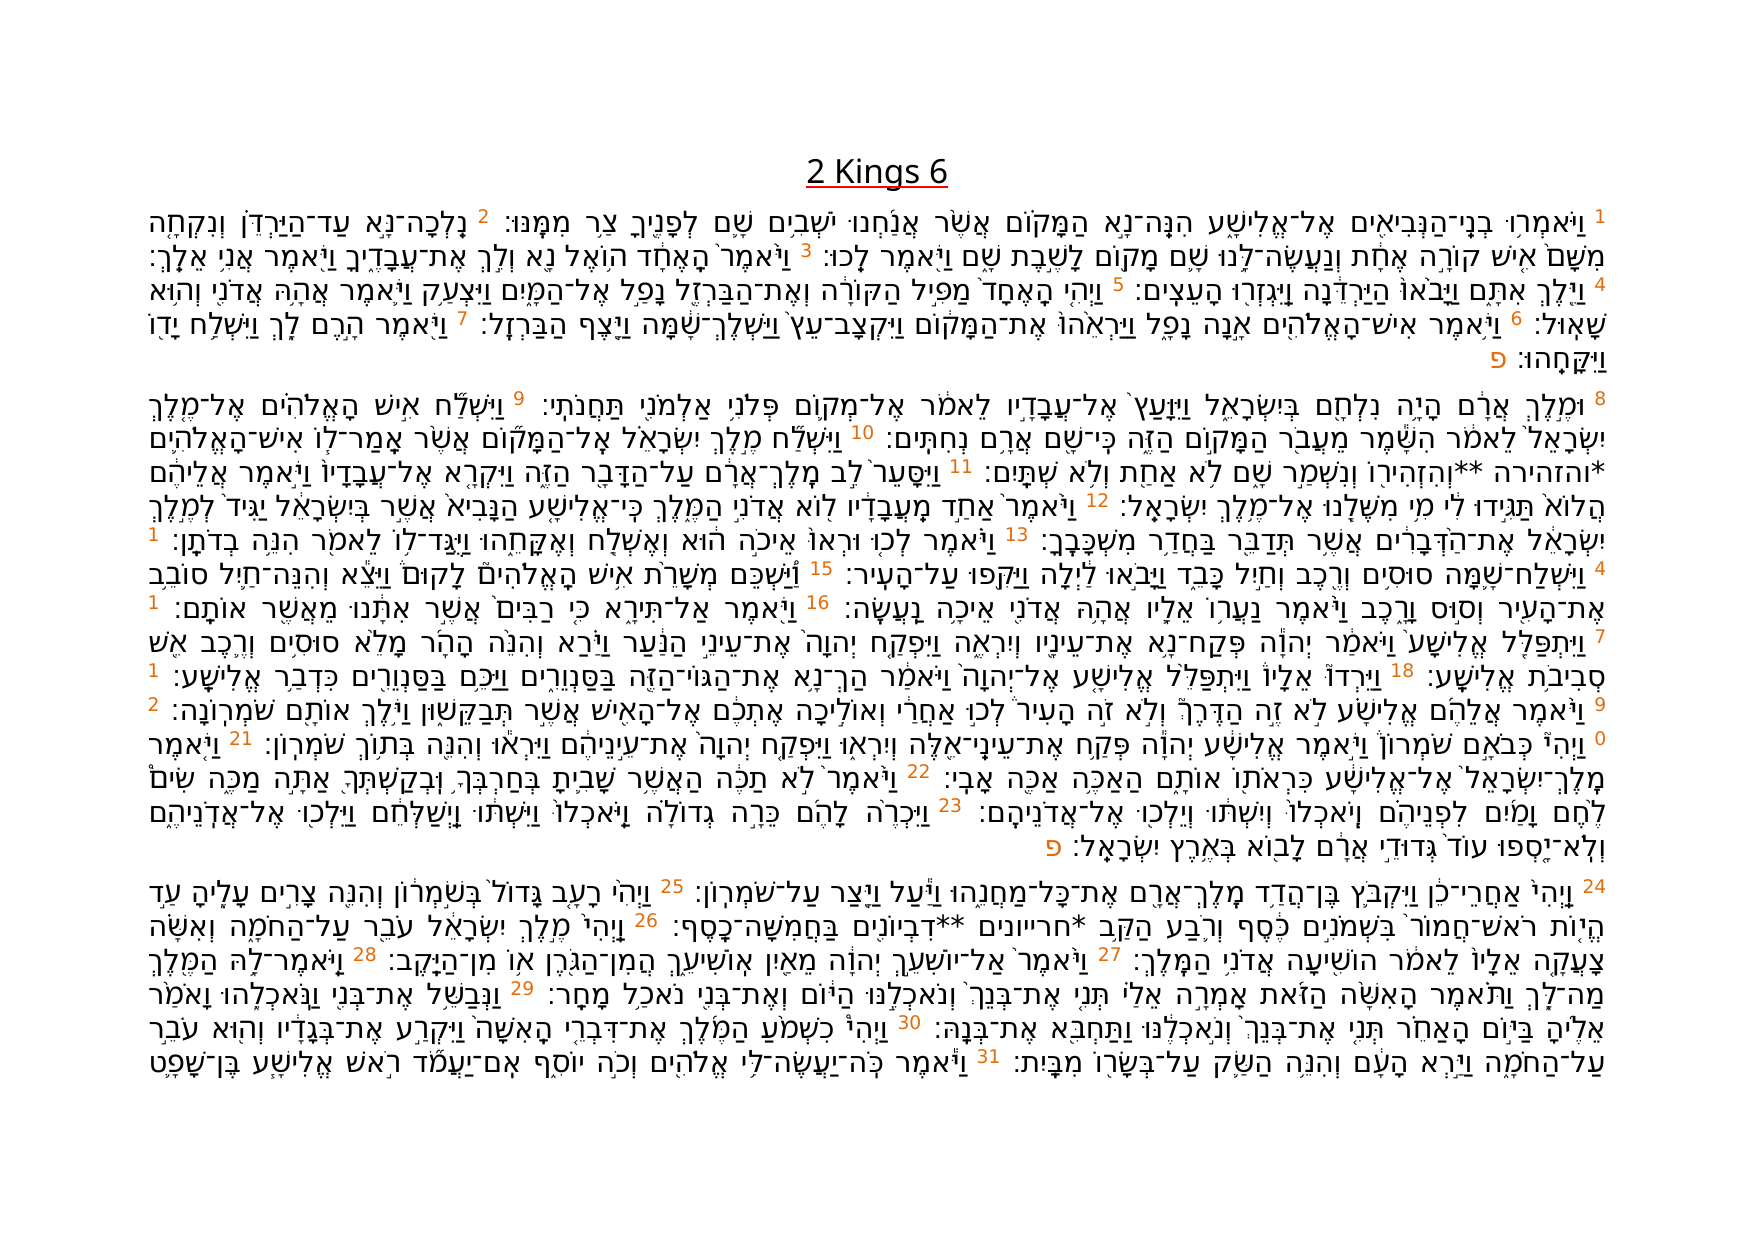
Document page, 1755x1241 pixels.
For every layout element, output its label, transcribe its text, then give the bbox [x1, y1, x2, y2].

text 24 וַֽיְהִי֙ אַחֲרֵי־כֵ֔ן וַיִּקְבֹּ֛ץ בֶּן־הֲדַ֥ד מֶֽלֶךְ־אֲרָ֖ם אֶת־כָּל־מַחֲנֵ֑הוּ וַיַּ֕עַל וַיָּ֖צַר עַל־שֹׁמְרֽוֹן׃ ‬‬‬25 וַיְהִ֨י רָעָ֤ב גָּדוֹל֙ בְּשֹׁ֣מְר֔וֹן וְהִנֵּ֖ה צָרִ֣ים עָלֶ֑יהָ עַ֣ד הֱי֤וֹת רֹאשׁ־חֲמוֹר֙ בִּשְׁמֹנִ֣ים כֶּ֔סֶף וְרֹ֛בַע הַקַּ֥ב *חרייונים **דִבְיוֹנִ֖ים בַּחֲמִשָּׁה־כָֽסֶף׃ ‬‬‬‬26 וַֽיְהִי֙ מֶ֣לֶךְ יִשְׂרָאֵ֔ל עֹבֵ֖ר עַל־הַחֹמָ֑ה וְאִשָּׁ֗ה צָעֲקָ֤ה אֵלָיו֙ לֵאמֹ֔ר הוֹשִׁ֖יעָה אֲדֹנִ֥י הַמֶּֽלֶךְ׃ ‬‬‬27 וַיֹּ֙אמֶר֙ אַל־יוֹשִׁעֵ֣ךְ יְהוָ֔ה מֵאַ֖יִן אֽוֹשִׁיעֵ֑ךְ הֲמִן־הַגֹּ֖רֶן א֥וֹ מִן־הַיָּֽקֶב׃ ‬‬‬28 וַיֹּֽאמֶר־לָ֥הּ הַמֶּ֖לֶךְ מַה־לָּ֑ךְ וַתֹּ֗אמֶר הָאִשָּׁ֨ה הַזֹּ֜את אָמְרָ֣ה אֵלַ֗י תְּנִ֤י אֶת־בְּנֵךְ֙ וְנֹאכְלֶ֣נּוּ הַיּ֔וֹם וְאֶת־בְּנִ֖י נֹאכַ֥ל מָחָֽר׃ ‬‬‬29 וַנְּבַשֵּׁ֥ל אֶת־בְּנִ֖י וַנֹּֽאכְלֵ֑הוּ וָאֹמַ֨ר אֵלֶ֜יהָ בַּיּ֣וֹם הָאַחֵ֗ר תְּנִ֤י אֶת־בְּנֵךְ֙ וְנֹ֣אכְלֶ֔נּוּ וַתַּחְבִּ֖א אֶת־בְּנָֽהּ׃ ‬‬‬30 וַיְהִי֩ כִשְׁמֹ֨עַ הַמֶּ֜לֶךְ אֶת־דִּבְרֵ֤י הָֽאִשָּׁה֙ וַיִּקְרַ֣ע אֶת־בְּגָדָ֔יו וְה֖וּא עֹבֵ֣ר עַל־הַחֹמָ֑ה וַיַּ֣רְא הָעָ֔ם וְהִנֵּ֥ה הַשַּׂ֛ק עַל־בְּשָׂר֖וֹ מִבָּֽיִת׃ ‬‬‬31 וַיֹּ֕אמֶר כֹּֽה־יַעֲשֶׂה־לִּ֥י אֱלֹהִ֖ים וְכֹ֣ה יוֹסִ֑ף אִֽם־יַעֲמֹ֞ד רֹ֣אשׁ אֱלִישָׁ֧ע בֶּן־שָׁפָ֛ט עָלָ֖יו הַיּֽוֹם׃ ‬‬‬32 וֶאֱלִישָׁע֙ יֹשֵׁ֣ב בְּבֵית֔וֹ וְהַזְּקֵנִ֖ים יֹשְׁבִ֣ים אִתּ֑וֹ וַיִּשְׁלַ֨ח אִ֜ישׁ מִלְּפָנָ֗יו בְּטֶ֣רֶם יָבֹא֩ הַמַּלְאָ֨ךְ אֵלָ֜יו וְה֣וּא ׀ אָמַ֣ר אֶל־הַזְּקֵנִ֗ים הַרְּאִיתֶם֙ כִּֽי־שָׁלַ֞ח בֶּן־הַֽמְרַצֵּ֤חַ הַזֶּה֙ לְהָסִ֣יר אֶת־רֹאשִׁ֔י רְא֣וּ ׀ כְּבֹ֣א הַמַּלְאָ֗ךְ סִגְר֤וּ הַדֶּ֙לֶת֙ וּלְחַצְתֶּ֤ם אֹתוֹ֙ בַּדֶּ֔לֶת הֲל֗וֹא ק֛וֹל רַגְלֵ֥י אֲדֹנָ֖יו אַחֲרָֽיו׃ ‬‬‬33 עוֹדֶ֙נּוּ֙ מְדַבֵּ֣ר עִמָּ֔ם וְהִנֵּ֥ה הַמַּלְאָ֖ךְ יֹרֵ֣ד אֵלָ֑יו וַיֹּ֗אמֶר הִנֵּֽה־זֹ֤את הָֽרָעָה֙ מֵאֵ֣ת יְהוָ֔ה מָֽה־אוֹחִ֥יל לַיהוָ֖ה עֽוֹד׃ ס ‬‬‬‬‬‬‬‬‬‬‬‬‬ [148, 876, 1606, 1079]
text 8 וּמֶ֣לֶךְ אֲרָ֔ם הָיָ֥ה נִלְחָ֖ם בְּיִשְׂרָאֵ֑ל וַיִּוָּעַץ֙ אֶל־עֲבָדָ֣יו לֵאמֹ֔ר אֶל־מְק֛וֹם פְּלֹנִ֥י אַלְמֹנִ֖י תַּחֲנֹתִֽי׃ ‬‬‬9 וַיִּשְׁלַ֞ח אִ֣ישׁ הָאֱלֹהִ֗ים אֶל־מֶ֤לֶךְ יִשְׂרָאֵל֙ לֵאמֹ֔ר הִשָּׁ֕מֶר מֵעֲבֹ֖ר הַמָּק֣וֹם הַזֶּ֑ה כִּֽי־שָׁ֖ם אֲרָ֥ם נְחִתִּֽים׃ ‬‬‬10 וַיִּשְׁלַ֞ח מֶ֣לֶךְ יִשְׂרָאֵ֗ל אֶֽל־הַמָּק֞וֹם אֲשֶׁ֨ר אָֽמַר־ל֧וֹ אִישׁ־הָאֱלֹהִ֛ים *והזהירה **וְהִזְהִיר֖וֹ וְנִשְׁמַ֣ר שָׁ֑ם לֹ֥א אַחַ֖ת וְלֹ֥א שְׁתָּֽיִם׃ ‬‬‬11 וַיִּסָּעֵר֙ לֵ֣ב מֶֽלֶךְ־אֲרָ֔ם עַל־הַדָּבָ֖ר הַזֶּ֑ה וַיִּקְרָ֤א אֶל־עֲבָדָיו֙ וַיֹּ֣אמֶר אֲלֵיהֶ֔ם הֲלוֹא֙ תַּגִּ֣ידוּ לִ֔י מִ֥י מִשֶּׁלָ֖נוּ אֶל־מֶ֥לֶךְ יִשְׂרָאֵֽל׃ ‬‬‬12 וַיֹּ֙אמֶר֙ אַחַ֣ד מֵֽעֲבָדָ֔יו ל֖וֹא אֲדֹנִ֣י הַמֶּ֑לֶךְ כִּֽי־אֱלִישָׁ֤ע הַנָּבִיא֙ אֲשֶׁ֣ר בְּיִשְׂרָאֵ֔ל יַגִּיד֙ לְמֶ֣לֶךְ יִשְׂרָאֵ֔ל אֶת־הַ֨דְּבָרִ֔ים אֲשֶׁ֥ר תְּדַבֵּ֖ר בַּחֲדַ֥ר מִשְׁכָּבֶֽךָ׃ ‬‬‬13 וַיֹּ֗אמֶר לְכ֤וּ וּרְאוּ֙ אֵיכֹ֣ה ה֔וּא וְאֶשְׁלַ֖ח וְאֶקָּחֵ֑הוּ וַיֻּגַּד־ל֥וֹ לֵאמֹ֖ר הִנֵּ֥ה בְדֹתָֽן׃ ‬‬‬14 וַיִּשְׁלַח־שָׁ֛מָּה סוּסִ֥ים וְרֶ֖כֶב וְחַ֣יִל כָּבֵ֑ד וַיָּבֹ֣אוּ לַ֔יְלָה וַיַּקִּ֖פוּ עַל־הָעִֽיר׃ ‬‬‬15 וַ֠יַּשְׁכֵּם מְשָׁרֵ֨ת אִ֥ישׁ הָֽאֱלֹהִים֮ לָקוּם֒ וַיֵּצֵ֕א וְהִנֵּה־חַ֛יִל סוֹבֵ֥ב אֶת־הָעִ֖יר וְס֣וּס וָרָ֑כֶב וַיֹּ֨אמֶר נַעֲר֥וֹ אֵלָ֛יו אֲהָ֥הּ אֲדֹנִ֖י אֵיכָ֥ה נֽ͏ַעֲשֶֽׂה׃ ‬‬‬16 וַיֹּ֖אמֶר אַל־תִּירָ֑א כִּ֤י רַבִּים֙ אֲשֶׁ֣ר אִתָּ֔נוּ מֵאֲשֶׁ֖ר אוֹתָֽם׃ ‬‬‬17 וַיִּתְפַּלֵּ֤ל אֱלִישָׁע֙ וַיֹּאמַ֔ר יְהוָ֕ה פְּקַח־נָ֥א אֶת־עֵינָ֖יו וְיִרְאֶ֑ה וַיִּפְקַ֤ח יְהוָה֙ אֶת־עֵינֵ֣י הַנַּ֔עַר וַיַּ֗רַא וְהִנֵּ֨ה הָהָ֜ר מָלֵ֨א סוּסִ֥ים וְרֶ֛כֶב אֵ֖שׁ סְבִיבֹ֥ת אֱלִישָֽׁע׃ ‬‬‬18 וַיֵּרְדוּ֮ אֵלָיו֒ וַיִּתְפַּלֵּ֨ל אֱלִישָׁ֤ע אֶל־יְהוָה֙ וַיֹּאמַ֔ר הַךְ־נָ֥א אֶת־הַגּוֹי־הַזֶּ֖ה בַּסַּנְוֵרִ֑ים וַיַּכֵּ֥ם בַּסַּנְוֵרִ֖ים כִּדְבַ֥ר אֱלִישָֽׁע׃ ‬‬‬19 וַיֹּ֨אמֶר אֲלֵהֶ֜ם אֱלִישָׁ֗ע לֹ֣א זֶ֣ה הַדֶּרֶךְ֮ וְלֹ֣א זֹ֣ה הָעִיר֒ לְכ֣וּ אַחֲרַ֔י וְאוֹלִ֣יכָה אֶתְכֶ֔ם אֶל־הָאִ֖ישׁ אֲשֶׁ֣ר תְּבַקֵּשׁ֑וּן וַיֹּ֥לֶךְ אוֹתָ֖ם שֹׁמְרֽוֹנָה׃ ‬‬‬20 וַיְהִי֮ כְּבֹאָ֣ם שֹׁמְרוֹן֒ וַיֹּ֣אמֶר אֱלִישָׁ֔ע יְהוָ֕ה פְּקַ֥ח אֶת־עֵינֵֽי־אֵ֖לֶּה וְיִרְא֑וּ וַיִּפְקַ֤ח יְהוָה֙ אֶת־עֵ֣ינֵיהֶ֔ם וַיִּרְא֕וּ וְהִנֵּ֖ה בְּת֥וֹךְ שֹׁמְרֽוֹן׃ ‬‬‬21 וַיֹּ֤אמֶר מֶֽלֶךְ־יִשְׂרָאֵל֙ אֶל־אֱלִישָׁ֔ע כִּרְאֹת֖וֹ אוֹתָ֑ם הַאַכֶּ֥ה אַכֶּ֖ה אָבִֽי׃ ‬‬‬22 וַיֹּ֙אמֶר֙ לֹ֣א תַכֶּ֔ה הַאֲשֶׁ֥ר שָׁבִ֛יתָ בְּחַרְבְּךָ֥ וּֽבְקַשְׁתְּךָ֖ אַתָּ֣ה מַכֶּ֑ה שִׂים֩ לֶ֨חֶם וָמַ֜יִם לִפְנֵיהֶ֗ם וְיֹֽאכְלוּ֙ וְיִשְׁתּ֔וּ וְיֵלְכ֖וּ אֶל־אֲדֹנֵיהֶֽם׃ ‬‬‬23 וַיִּכְרֶ֨ה לָהֶ֜ם כֵּרָ֣ה גְדוֹלָ֗ה וַיֹּֽאכְלוּ֙ וַיִּשְׁתּ֔וּ וַֽיְשַׁלְּחֵ֔ם וַיֵּלְכ֖וּ אֶל־אֲדֹֽנֵיהֶ֑ם וְלֹֽא־יָ֤סְפוּ עוֹד֙ גְּדוּדֵ֣י אֲרָ֔ם לָב֖וֹא בְּאֶ֥רֶץ יִשְׂרָאֵֽל׃ פ ‬‬‬‬‬‬‬‬‬‬‬‬‬‬‬‬‬‬‬ [148, 388, 1606, 863]
text 2 Kings 6‬‬ [148, 148, 1606, 193]
text 1 וַיֹּאמְר֥וּ בְנֵֽי־הַנְּבִיאִ֖ים אֶל־אֱלִישָׁ֑ע הִנֵּֽה־נָ֣א הַמָּק֗וֹם אֲשֶׁ֨ר אֲנַ֜חְנוּ יֹשְׁבִ֥ים שָׁ֛ם לְפָנֶ֖יךָ צַ֥ר מִמֶּֽנּוּ׃ 2 נֵֽלְכָה־נָּ֣א עַד־הַיַּרְדֵּ֗ן וְנִקְחָ֤ה מִשָּׁם֙ אִ֚ישׁ קוֹרָ֣ה אֶחָ֔ת וְנַעֲשֶׂה־לָּ֥נוּ שָׁ֛ם מָק֖וֹם לָשֶׁ֣בֶת שָׁ֑ם וַיֹּ֖אמֶר לֵֽכוּ׃ ‬‬‬3 וַיֹּ֙אמֶר֙ הָֽאֶחָ֔ד ה֥וֹאֶל נָ֖א וְלֵ֣ךְ אֶת־עֲבָדֶ֑יךָ וַיֹּ֖אמֶר אֲנִ֥י אֵלֵֽךְ׃ ‬‬‬4 וַיֵּ֖לֶךְ אִתָּ֑ם וַיָּבֹ֙אוּ֙ הַיַּרְדֵּ֔נָה וַֽיִּגְזְר֖וּ הָעֵצִֽים׃ ‬‬‬5 וַיְהִ֤י הָֽאֶחָד֙ מַפִּ֣יל הַקּוֹרָ֔ה וְאֶת־הַבַּרְזֶ֖ל נָפַ֣ל אֶל־הַמָּ֑יִם וַיִּצְעַ֥ק וַיֹּ֛אמֶר אֲהָ֥הּ אֲדֹנִ֖י וְה֥וּא שָׁאֽוּל׃ ‬‬‬6 וַיֹּ֥אמֶר אִישׁ־הָאֱלֹהִ֖ים אָ֣נָה נָפָ֑ל וַיַּרְאֵ֙הוּ֙ אֶת־הַמָּק֔וֹם וַיִּקְצָב־עֵץ֙ וַיַּשְׁלֶךְ־שָׁ֔מָּה וַיָּ֖צֶף הַבַּרְזֶֽל׃ ‬‬‬7 וַיֹּ֖אמֶר הָ֣רֶם לָ֑ךְ וַיִּשְׁלַ֥ח יָד֖וֹ וַיִּקָּחֵֽהוּ׃ פ ‬‬‬‬‬‬‬‬‬ [148, 206, 1606, 375]
